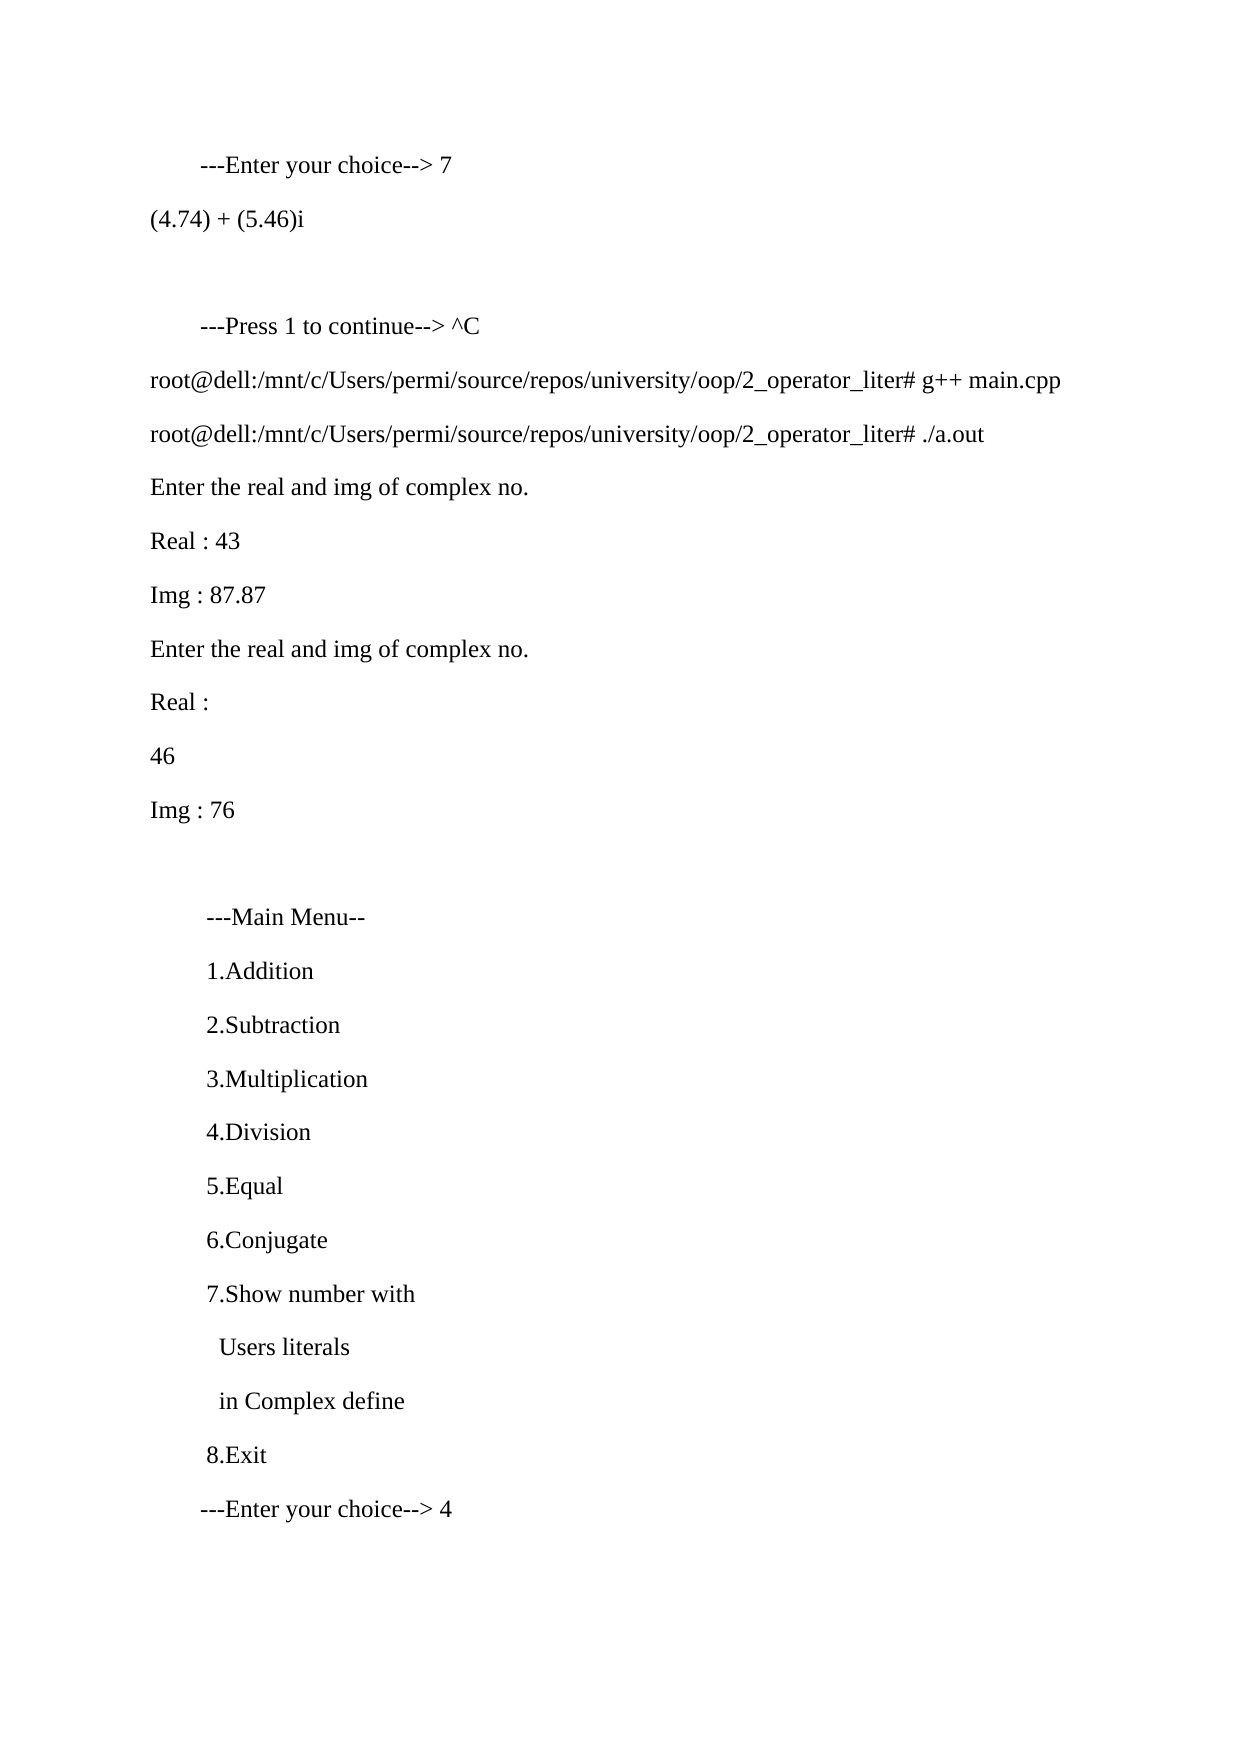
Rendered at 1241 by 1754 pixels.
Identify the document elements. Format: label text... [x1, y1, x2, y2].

text Img : 76 [150, 795, 1090, 824]
text Users literals [150, 1332, 1090, 1361]
text 2.Subtraction [150, 1010, 1090, 1039]
text 5.Equal [150, 1171, 1090, 1200]
text (4.74) + (5.46)i [150, 204, 1090, 232]
text Enter the real and img of complex no. [150, 634, 1090, 662]
text Real : 43 [150, 526, 1090, 555]
text ---Main Menu-- [150, 902, 1090, 931]
text Real : [150, 687, 1090, 716]
text root@dell:/mnt/c/Users/permi/source/repos/university/oop/2_operator_liter# ./a.out [150, 419, 1090, 447]
text 8.Exit [150, 1440, 1090, 1469]
text root@dell:/mnt/c/Users/permi/source/repos/university/oop/2_operator_liter# g++ main.cpp [150, 365, 1090, 394]
text Img : 87.87 [150, 580, 1090, 609]
text ---Press 1 to continue--> ^C [150, 311, 1090, 340]
text 4.Division [150, 1117, 1090, 1146]
text Enter the real and img of complex no. [150, 472, 1090, 501]
text ---Enter your choice--> 4 [150, 1494, 1090, 1522]
text in Complex define [150, 1386, 1090, 1415]
text 1.Addition [150, 956, 1090, 985]
text 7.Show number with [150, 1279, 1090, 1307]
text 6.Conjugate [150, 1225, 1090, 1254]
text 3.Multiplication [150, 1064, 1090, 1092]
text 46 [150, 741, 1090, 770]
text ---Enter your choice--> 7 [150, 150, 1090, 179]
